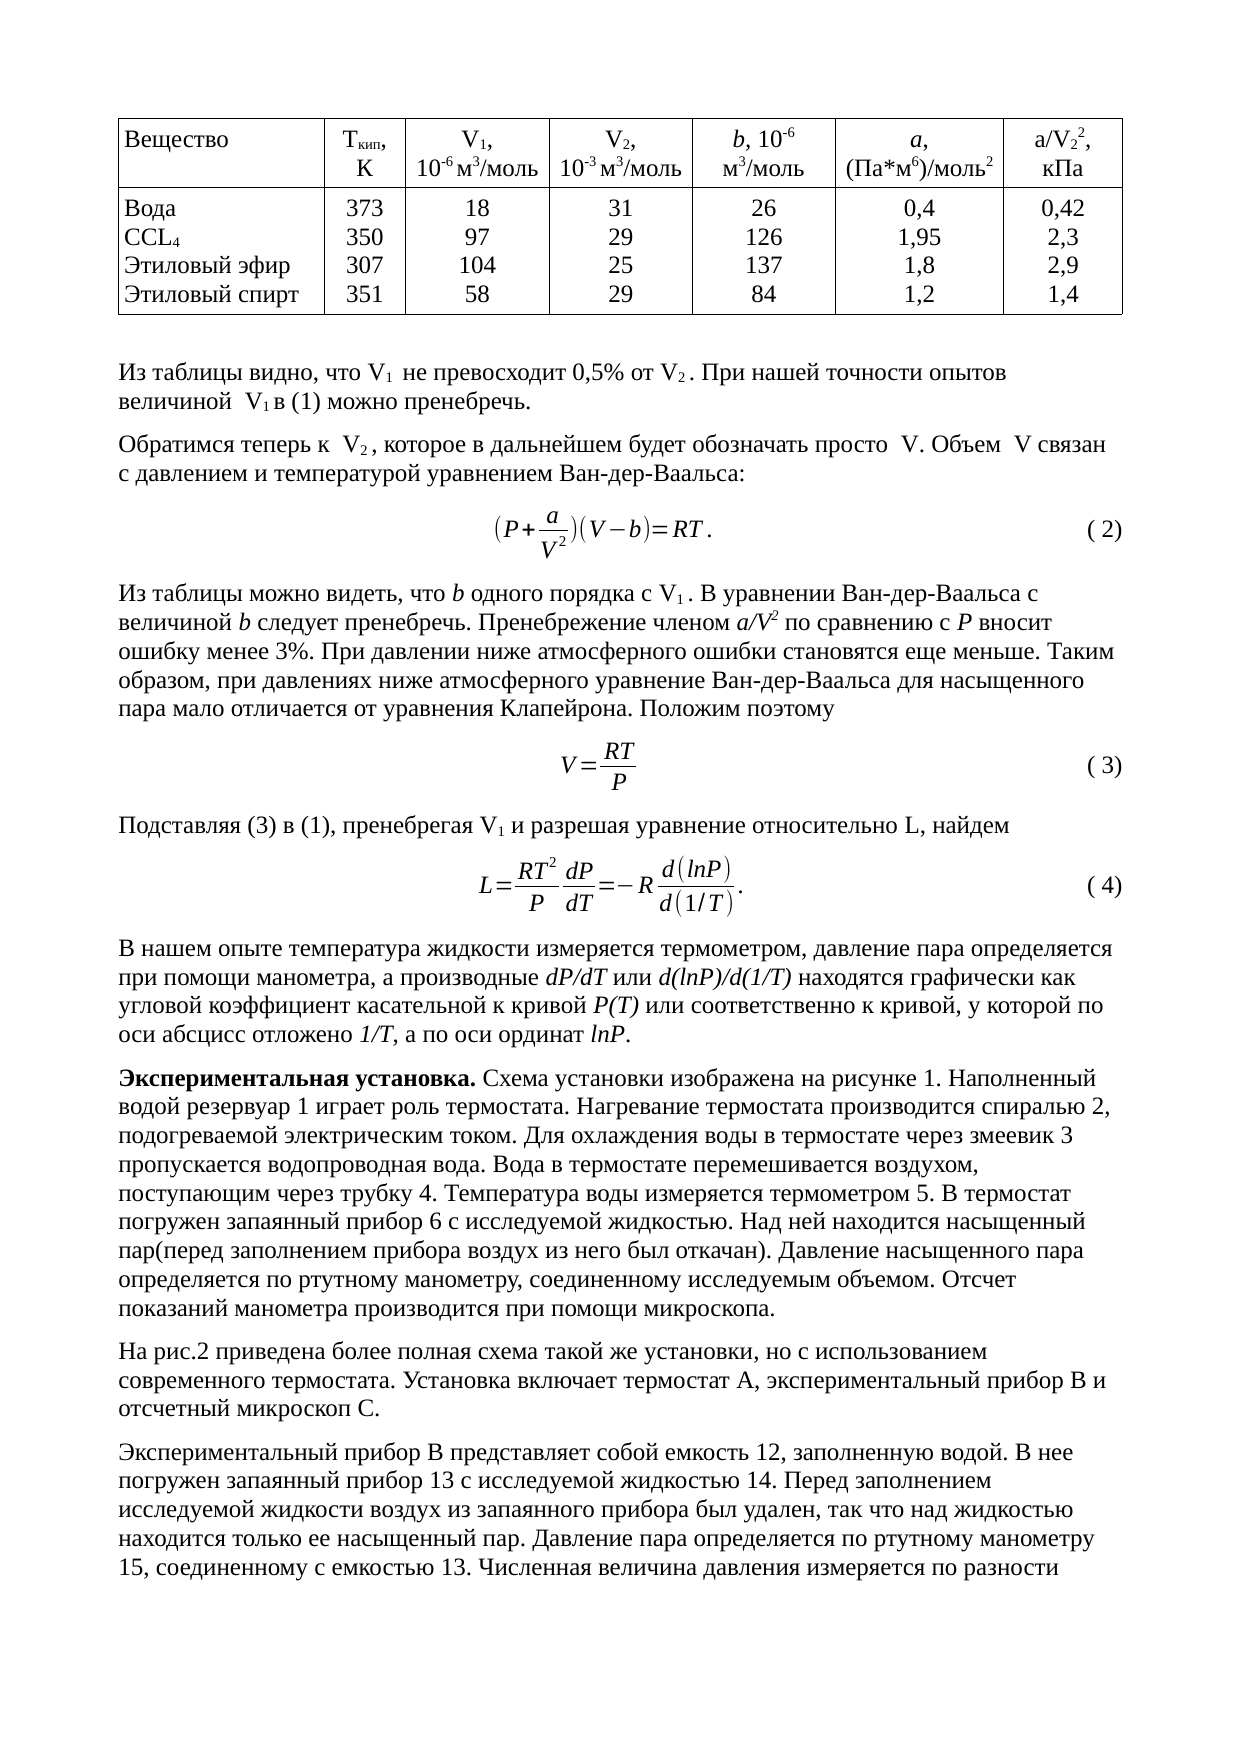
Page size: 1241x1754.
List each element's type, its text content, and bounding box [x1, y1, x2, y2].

table_header Ткип, К [325, 119, 405, 187]
table_cell 0,4 1,95 1,8 1,2 [836, 188, 1003, 314]
text В нашем опыте температура жидкости измеряется термометром, давление пара определяется при помощи манометра, а производные dP/dT или d(lnP)/d(1/T) находятся графически как угловой коэффициент касательной к кривой P(T) или соответственно к кривой, у которой по оси абсцисс отложено 1/T, а по оси ординат lnP. [118, 933, 1122, 1048]
text Экспериментальный прибор В представляет собой емкость 12, заполненную водой. В нее погружен запаянный прибор 13 с исследуемой жидкостью 14. Перед заполнением исследуемой жидкости воздух из запаянного прибора был удален, так что над жидкостью находится только ее насыщенный пар. Давление пара определяется по ртутному манометру 15, соединенному с емкостью 13. Численная величина давления измеряется по разности [118, 1437, 1122, 1581]
table_cell 373 350 307 351 [325, 188, 405, 314]
table_header b, 10-6 м3/моль [693, 119, 835, 187]
table_header V2, 10-3 м3/моль [550, 119, 692, 187]
table_header Вещество [119, 119, 324, 187]
text Из таблицы видно, что V1 не превосходит 0,5% от V2 . При нашей точности опытов величиной V1 в (1) можно пренебречь. [118, 357, 1122, 415]
text Обратимся теперь к V2 , которое в дальнейшем будет обозначать просто V. Объем V связан с давлением и температурой уравнением Ван-дер-Ваальса: [118, 429, 1122, 487]
table_header a/V22, кПа [1004, 119, 1122, 187]
text ( 2) [118, 501, 1122, 564]
table_cell 0,42 2,3 2,9 1,4 [1004, 188, 1122, 314]
table_header а, (Па*м6)/моль2 [836, 119, 1003, 187]
text На рис.2 приведена более полная схема такой же установки, но с использованием современного термостата. Установка включает термостат А, экспериментальный прибор В и отсчетный микроскоп С. [118, 1336, 1122, 1422]
text Из таблицы можно видеть, что b одного порядка с V1 . В уравнении Ван-дер-Ваальса с величиной b следует пренебречь. Пренебрежение членом a/V2 по сравнению с Р вносит ошибку менее 3%. При давлении ниже атмосферного ошибки становятся еще меньше. Таким образом, при давлениях ниже атмосферного уравнение Ван-дер-Ваальса для насыщенного пара мало отличается от уравнения Клапейрона. Положим поэтому [118, 578, 1122, 722]
text ( 4) [118, 854, 1122, 918]
text Экспериментальная установка. Схема установки изображена на рисунке 1. Наполненный водой резервуар 1 играет роль термостата. Нагревание термостата производится спиралью 2, подогреваемой электрическим током. Для охлаждения воды в термостате через змеевик 3 пропускается водопроводная вода. Вода в термостате перемешивается воздухом, поступающим через трубку 4. Температура воды измеряется термометром 5. В термостат погружен запаянный прибор 6 с исследуемой жидкостью. Над ней находится насыщенный пар(перед заполнением прибора воздух из него был откачан). Давление насыщенного пара определяется по ртутному манометру, соединенному исследуемым объемом. Отсчет показаний манометра производится при помощи микроскопа. [118, 1063, 1122, 1321]
text Подставляя (3) в (1), пренебрегая V1 и разрешая уравнение относительно L, найдем [118, 810, 1122, 839]
table_cell 18 97 104 58 [406, 188, 549, 314]
table_cell 26 126 137 84 [693, 188, 835, 314]
table_cell 31 29 25 29 [550, 188, 692, 314]
table_header V1, 10-6 м3/моль [406, 119, 549, 187]
text ( 3) [118, 737, 1122, 796]
table_cell Вода CCL4 Этиловый эфир Этиловый спирт [119, 188, 324, 314]
